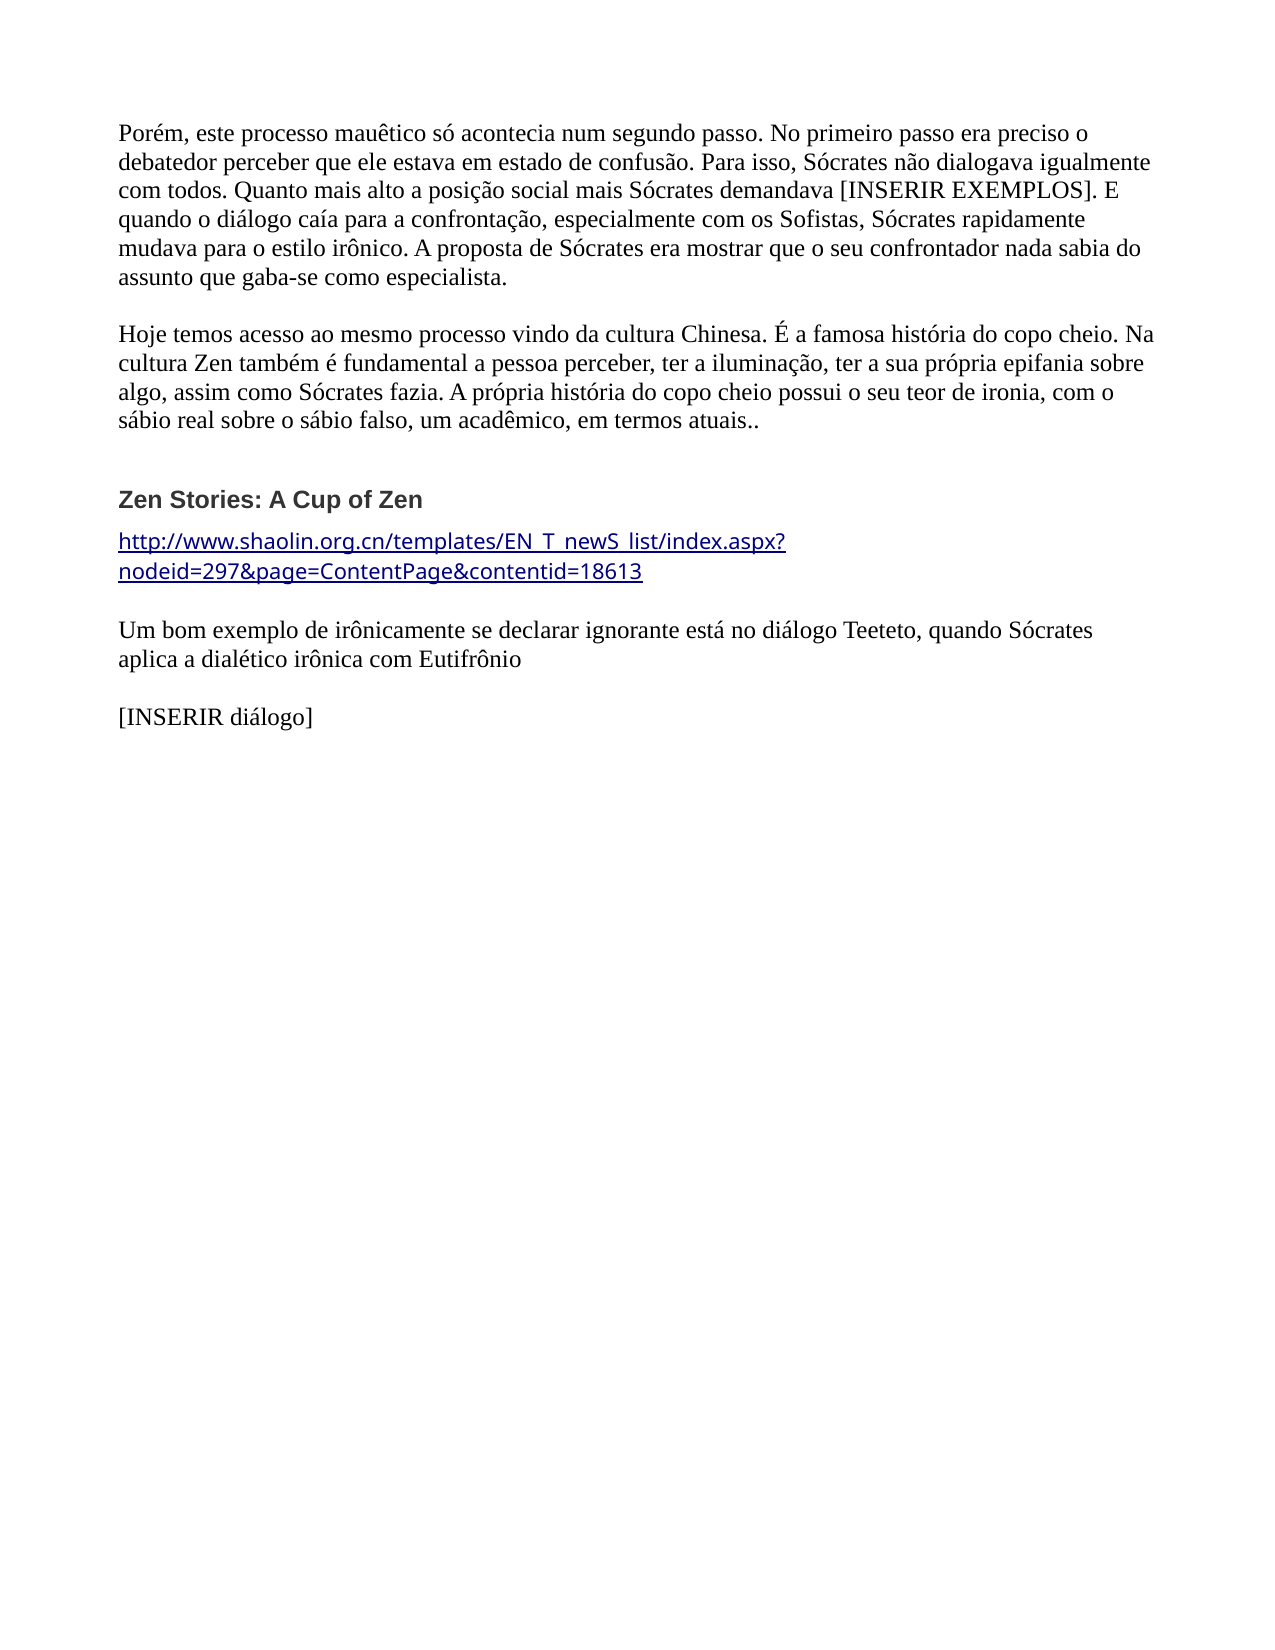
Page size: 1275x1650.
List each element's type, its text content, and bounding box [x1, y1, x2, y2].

text Um bom exemplo de irônicamente se declarar ignorante está no diálogo Teeteto, quando Sócrates aplica a dialético irônica com Eutifrônio [118, 616, 1157, 673]
text [INSERIR diálogo] [118, 702, 1157, 731]
subtitle Zen Stories: A Cup of Zen [118, 485, 1157, 514]
text Hoje temos acesso ao mesmo processo vindo da cultura Chinesa. É a famosa história do copo cheio. Na cultura Zen também é fundamental a pessoa perceber, ter a iluminação, ter a sua própria epifania sobre algo, assim como Sócrates fazia. A própria história do copo cheio possui o seu teor de ironia, com o sábio real sobre o sábio falso, um acadêmico, em termos atuais.. [118, 319, 1157, 434]
text Porém, este processo mauêtico só acontecia num segundo passo. No primeiro passo era preciso o debatedor perceber que ele estava em estado de confusão. Para isso, Sócrates não dialogava igualmente com todos. Quanto mais alto a posição social mais Sócrates demandava [INSERIR EXEMPLOS]. E quando o diálogo caía para a confrontação, especialmente com os Sofistas, Sócrates rapidamente mudava para o estilo irônico. A proposta de Sócrates era mostrar que o seu confrontador nada sabia do assunto que gaba-se como especialista. [118, 118, 1157, 291]
text http://www.shaolin.org.cn/templates/EN_T_newS_list/index.aspx?nodeid=297&page=ContentPage&contentid=18613 [118, 526, 1157, 586]
